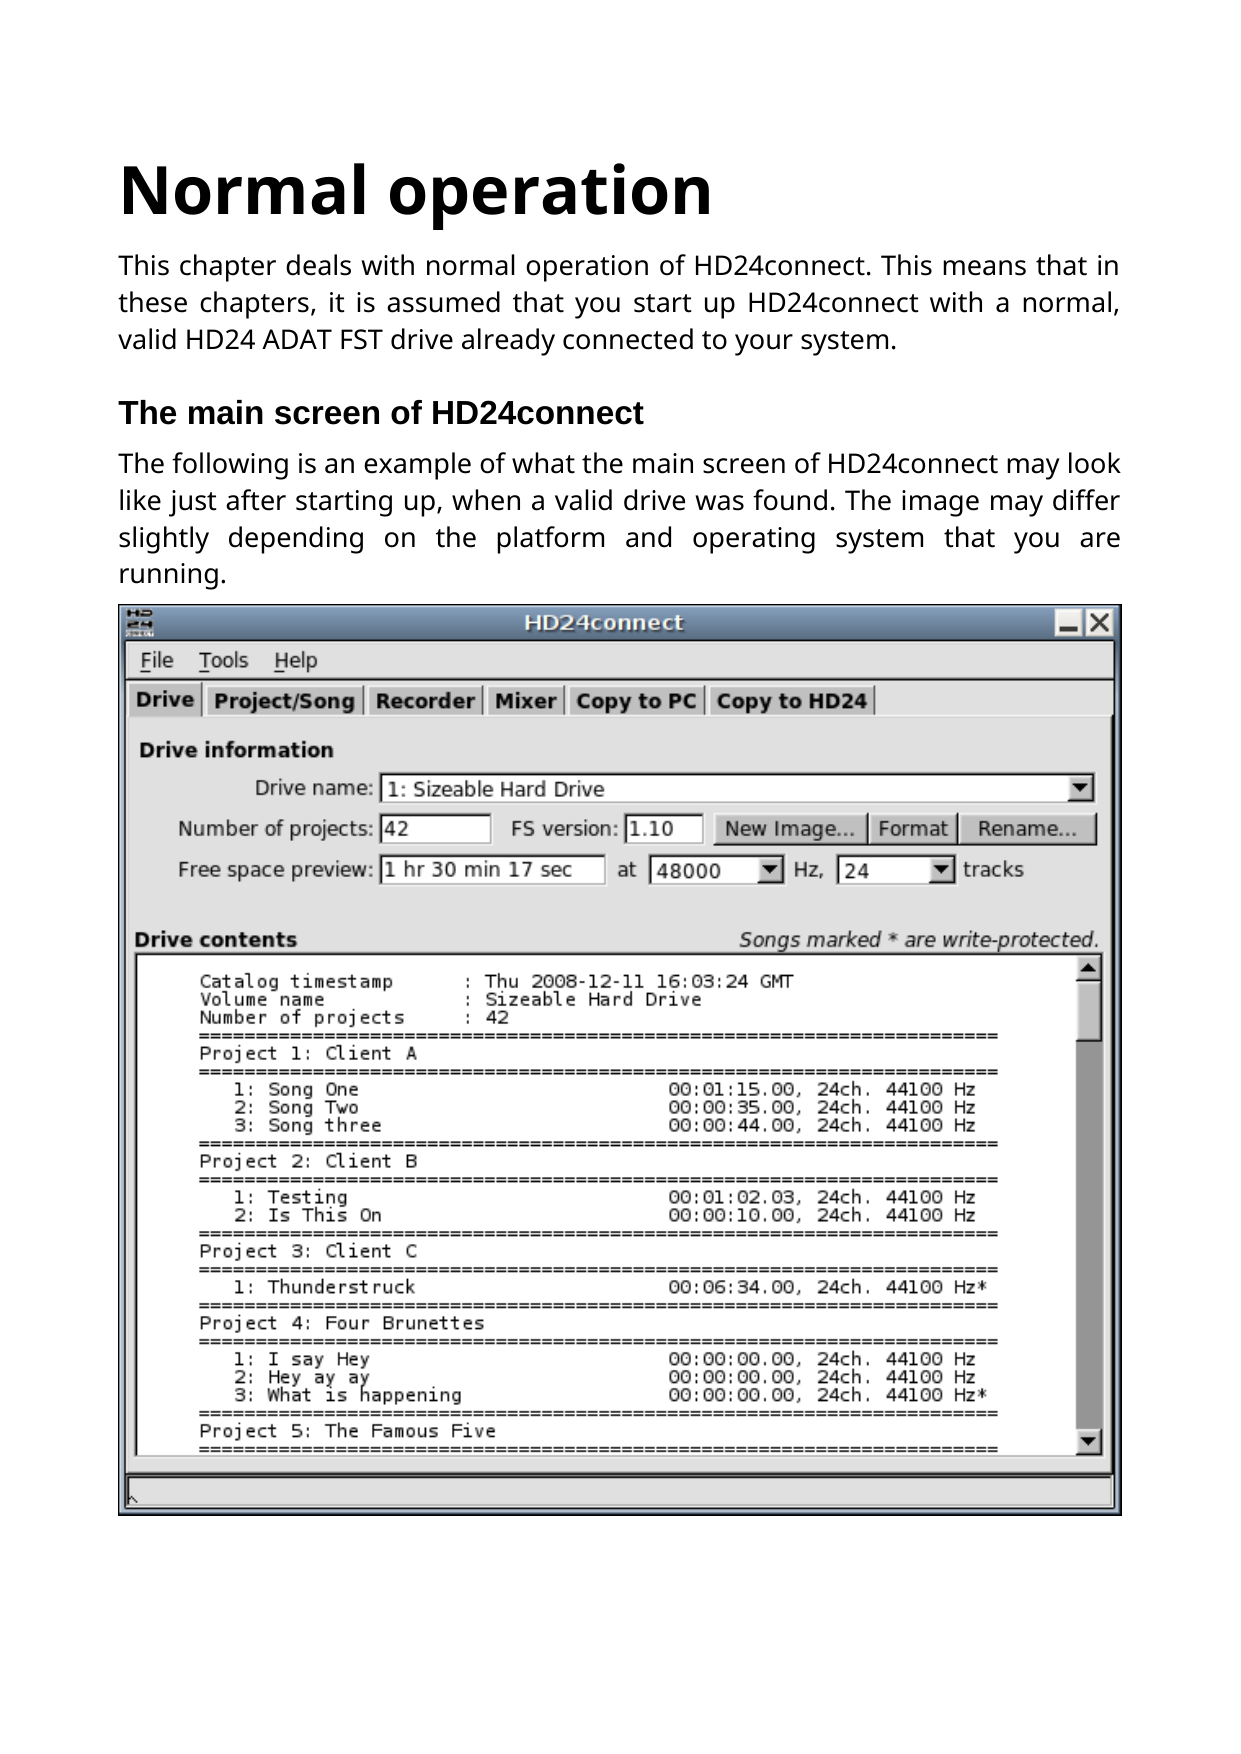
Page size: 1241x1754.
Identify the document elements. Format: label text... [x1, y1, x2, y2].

subtitle The main screen of HD24connect [118, 394, 1122, 432]
picture [118, 604, 1122, 1516]
text The following is an example of what the main screen of HD24connect may look like just after starting up, when a valid drive was found. The image may differ slightly depending on the platform and operating system that you are running. [118, 444, 1122, 592]
text This chapter deals with normal operation of HD24connect. This means that in these chapters, it is assumed that you start up HD24connect with a normal, valid HD24 ADAT FST drive already connected to your system. [118, 246, 1122, 357]
subtitle Normal operation [118, 143, 1122, 234]
